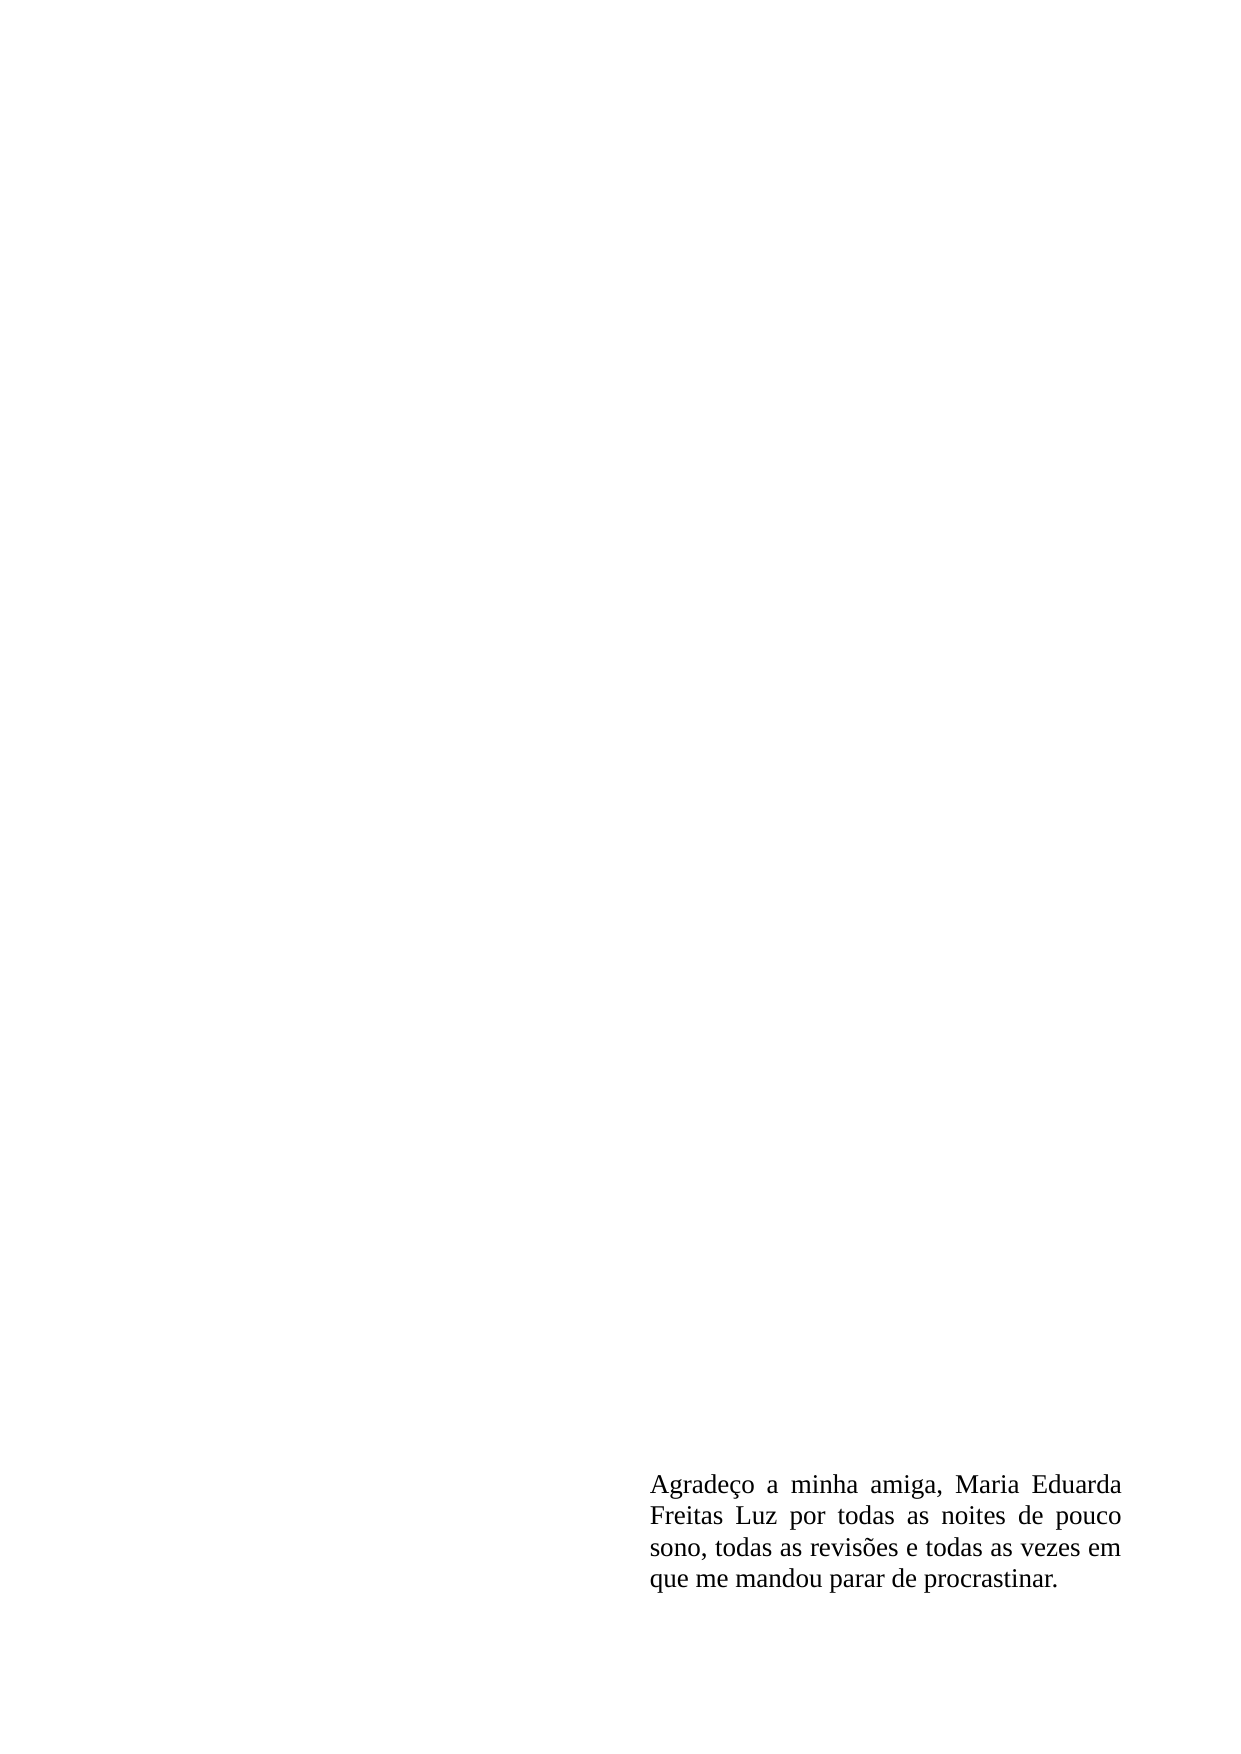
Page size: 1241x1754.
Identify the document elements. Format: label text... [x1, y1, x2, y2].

text Agradeço a minha amiga, Maria Eduarda Freitas Luz por todas as noites de pouco sono, todas as revisões e todas as vezes em que me mandou parar de procrastinar. [649, 1468, 1122, 1593]
